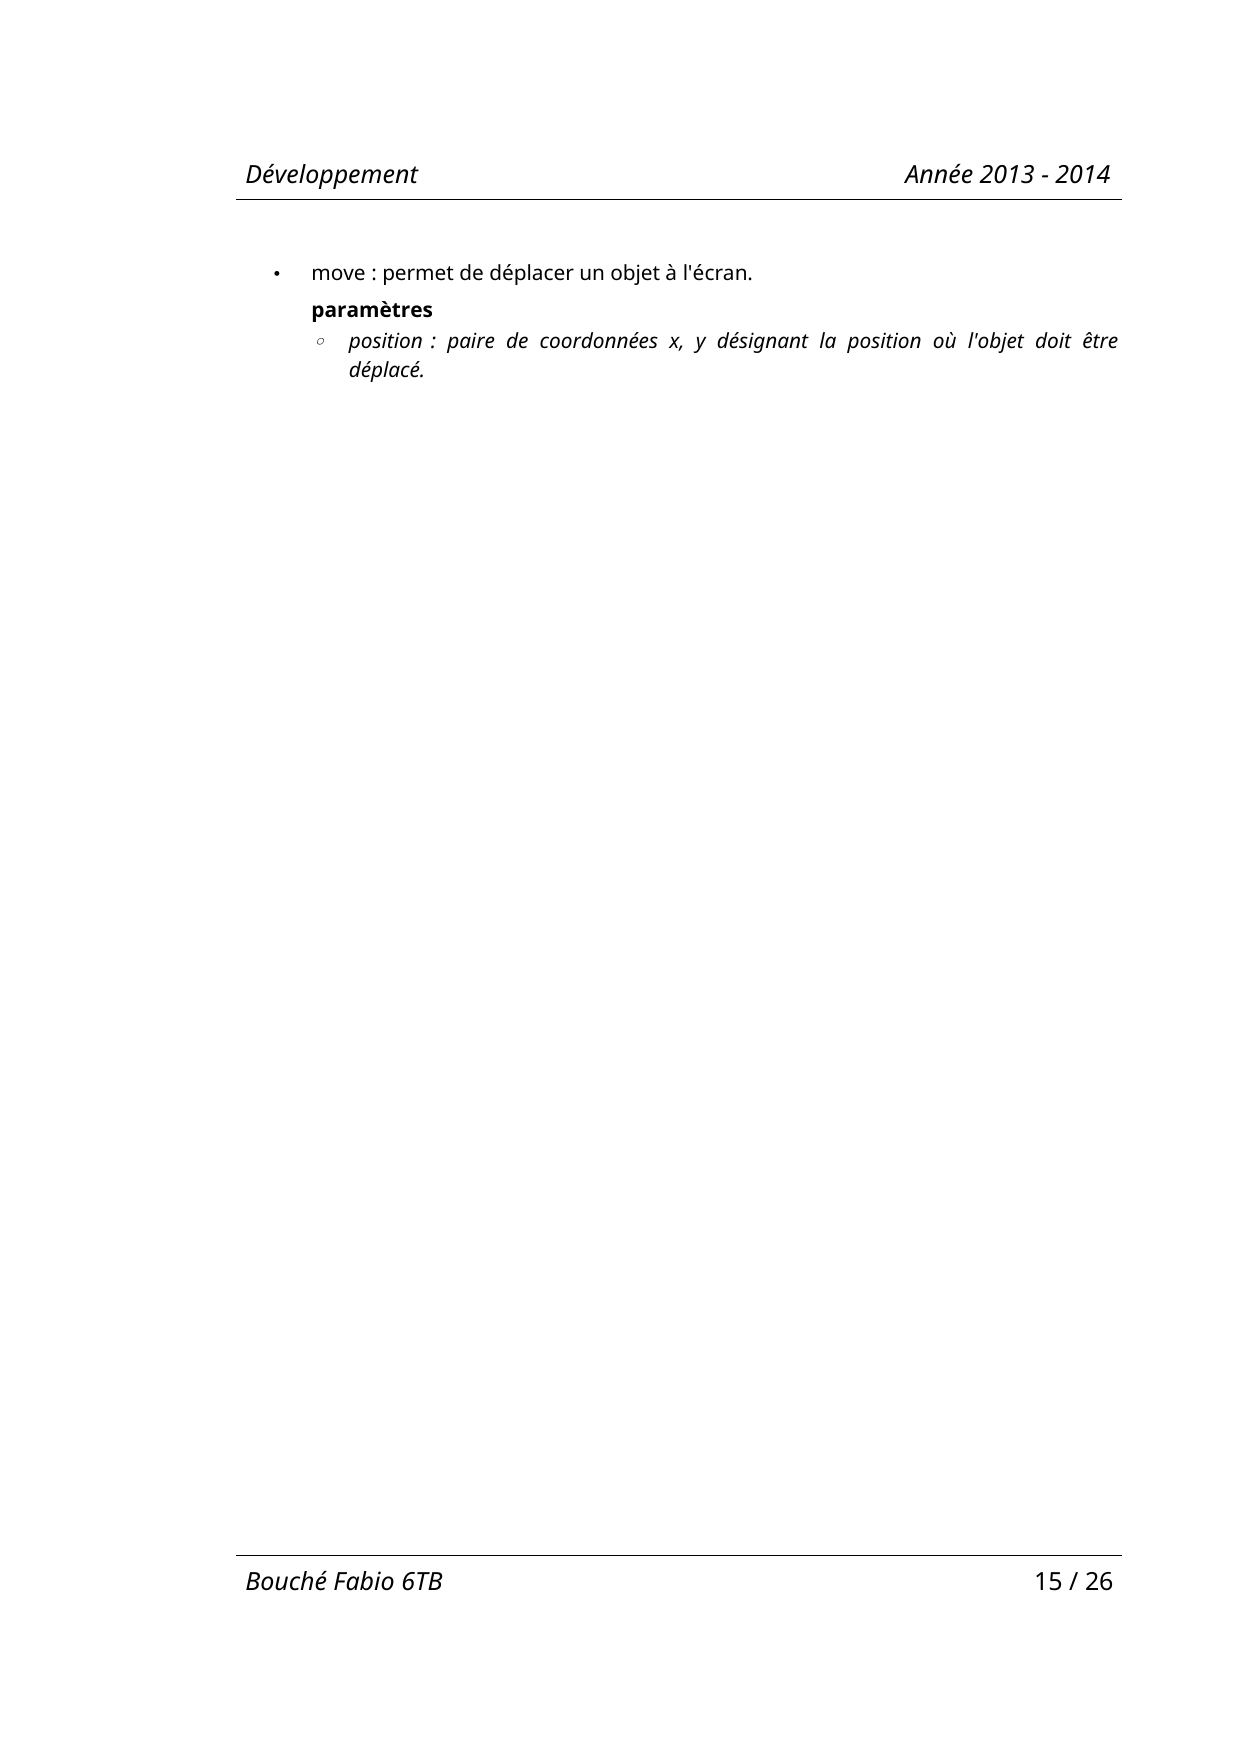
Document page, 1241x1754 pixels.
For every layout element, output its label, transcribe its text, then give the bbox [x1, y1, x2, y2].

list position : paire de coordonnées x, y désignant la position où l'objet doit être déplacé. [311, 327, 1122, 383]
list paramètres [274, 296, 1122, 324]
list move : permet de déplacer un objet à l'écran. [274, 258, 1122, 287]
